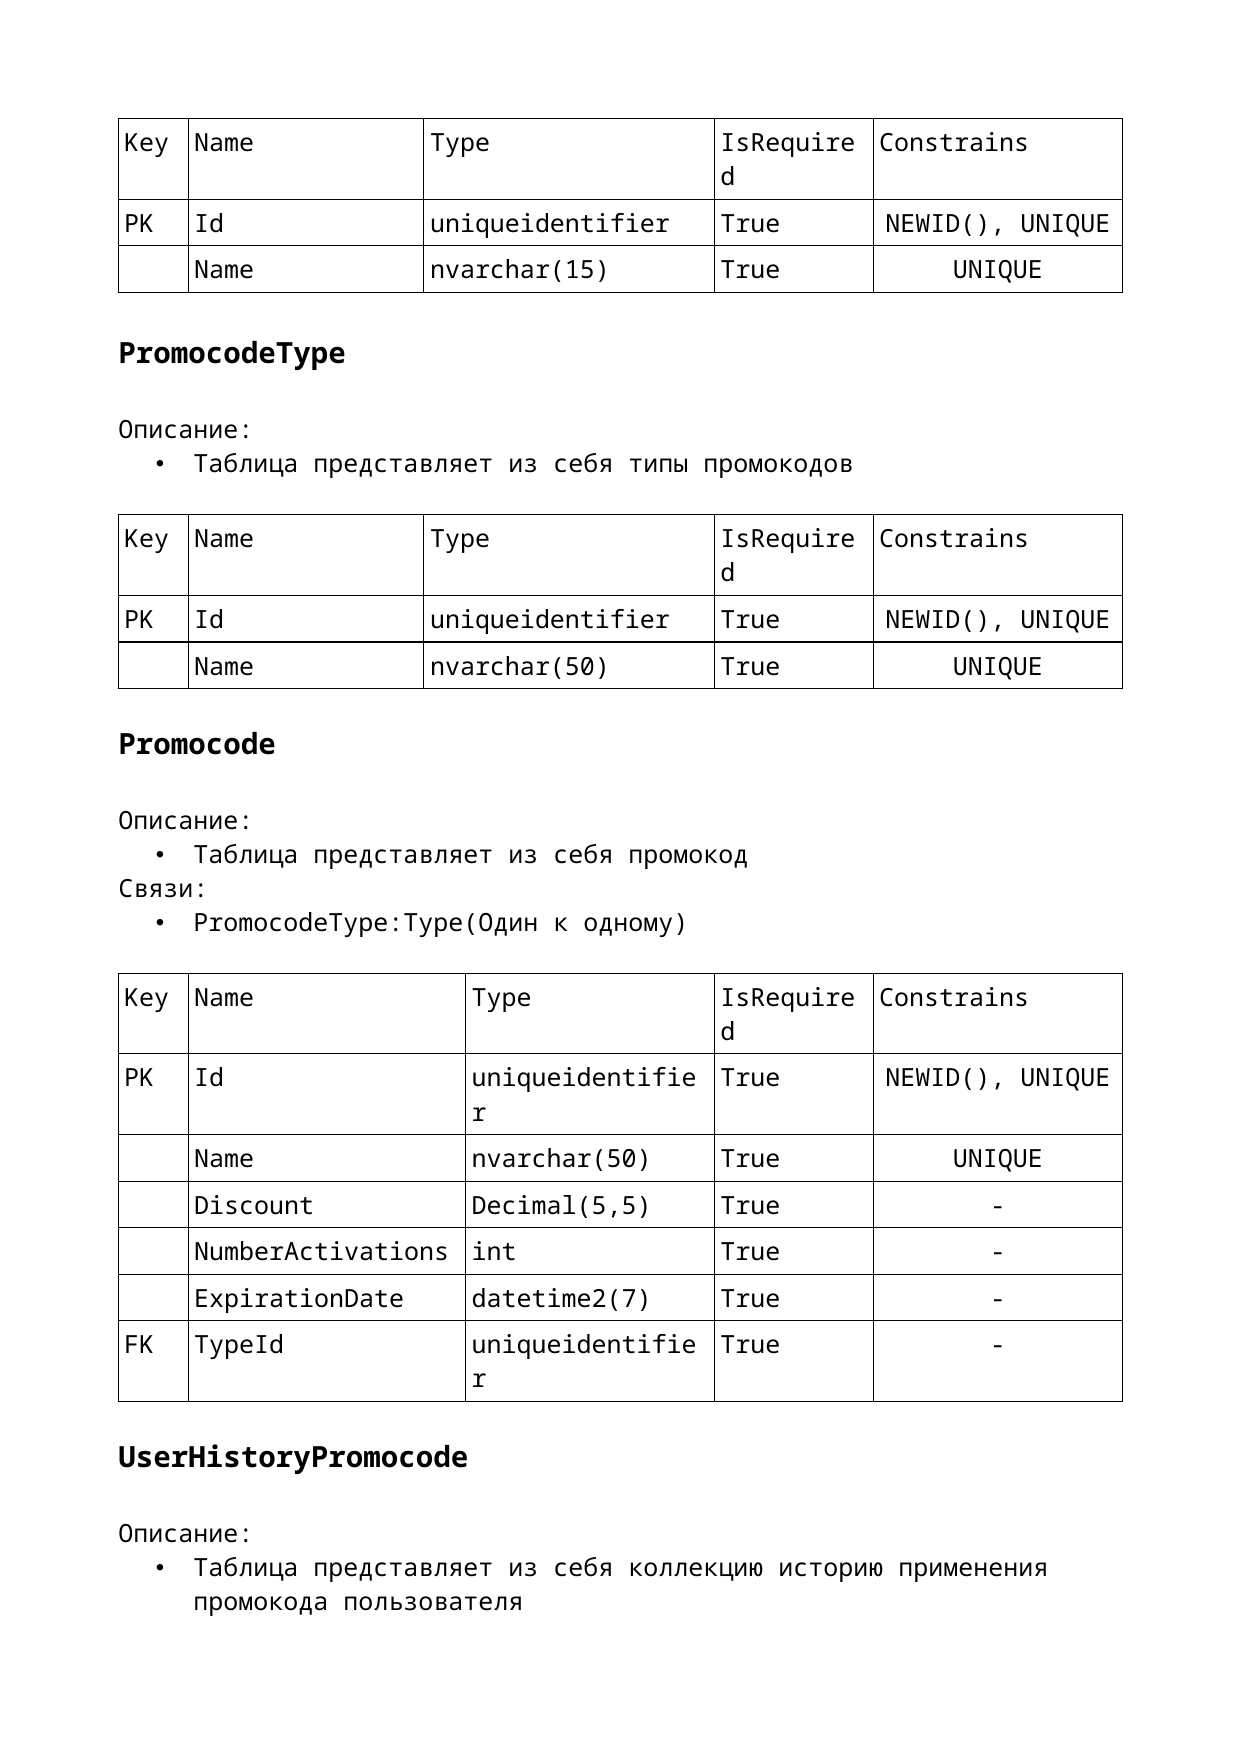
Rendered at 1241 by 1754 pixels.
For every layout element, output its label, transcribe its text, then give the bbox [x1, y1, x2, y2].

table_cell uniqueidentifier [424, 200, 714, 245]
table_cell NumberActivations [189, 1228, 465, 1274]
table_header Constrains [874, 515, 1122, 595]
table_cell NEWID(), UNIQUE [874, 596, 1122, 641]
table_cell True [715, 1054, 873, 1134]
table_cell nvarchar(50) [424, 643, 714, 688]
table_cell Decimal(5,5) [466, 1182, 714, 1227]
table_cell uniqueidentifier [466, 1054, 714, 1134]
table_cell datetime2(7) [466, 1275, 714, 1320]
table_cell PK [119, 200, 188, 245]
table_header Key [119, 119, 188, 199]
table_header Type [424, 515, 714, 595]
table_cell uniqueidentifier [424, 596, 714, 641]
table_header Type [466, 974, 714, 1053]
table_cell Name [189, 1135, 465, 1181]
text PromocodeType [118, 333, 1122, 372]
table_cell - [874, 1275, 1122, 1320]
table_header Key [119, 515, 188, 595]
table_cell True [715, 1321, 873, 1401]
table_header Type [424, 119, 714, 199]
table_cell [119, 1228, 188, 1274]
table_cell UNIQUE [874, 246, 1122, 292]
table_cell - [874, 1321, 1122, 1401]
table_header Constrains [874, 119, 1122, 199]
table_cell PK [119, 596, 188, 641]
table_header Name [189, 974, 465, 1053]
table_cell [119, 1135, 188, 1181]
table_cell UNIQUE [874, 643, 1122, 688]
table_cell True [715, 1275, 873, 1320]
table_header IsRequired [715, 119, 873, 199]
table_cell Id [189, 200, 423, 245]
table_cell Id [189, 596, 423, 641]
table_cell TypeId [189, 1321, 465, 1401]
table_cell Discount [189, 1182, 465, 1227]
table_cell True [715, 596, 873, 641]
table_cell [119, 643, 188, 688]
list Таблица представляет из себя типы промокодов [156, 446, 1122, 480]
table_cell UNIQUE [874, 1135, 1122, 1181]
table_header Constrains [874, 974, 1122, 1053]
table_cell FK [119, 1321, 188, 1401]
table_cell True [715, 200, 873, 245]
list PromocodeType:Type(Один к одному) [156, 904, 1122, 939]
table_header IsRequired [715, 974, 873, 1053]
table_cell Id [189, 1054, 465, 1134]
table_cell PK [119, 1054, 188, 1134]
list Таблица представляет из себя коллекцию историю применения промокода пользователя [156, 1549, 1122, 1617]
table_cell True [715, 1182, 873, 1227]
text Описание: [118, 802, 1122, 836]
table_cell Name [189, 246, 423, 292]
text UserHistoryPromocode [118, 1436, 1122, 1476]
table_cell nvarchar(50) [466, 1135, 714, 1181]
text Описание: [118, 1515, 1122, 1549]
table_cell uniqueidentifier [466, 1321, 714, 1401]
table_cell [119, 1275, 188, 1320]
table_cell ExpirationDate [189, 1275, 465, 1320]
text Связи: [118, 871, 1122, 904]
table_cell [119, 246, 188, 292]
table_cell [119, 1182, 188, 1227]
table_cell Name [189, 643, 423, 688]
table_header Key [119, 974, 188, 1053]
table_cell nvarchar(15) [424, 246, 714, 292]
table_cell NEWID(), UNIQUE [874, 200, 1122, 245]
table_cell True [715, 1228, 873, 1274]
text Описание: [118, 412, 1122, 446]
table_cell - [874, 1182, 1122, 1227]
table_cell True [715, 1135, 873, 1181]
table_cell int [466, 1228, 714, 1274]
table_header Name [189, 515, 423, 595]
table_cell True [715, 246, 873, 292]
text Promocode [118, 723, 1122, 763]
list Таблица представляет из себя промокод [156, 836, 1122, 871]
table_cell True [715, 643, 873, 688]
table_cell - [874, 1228, 1122, 1274]
table_header Name [189, 119, 423, 199]
table_header IsRequired [715, 515, 873, 595]
table_cell NEWID(), UNIQUE [874, 1054, 1122, 1134]
